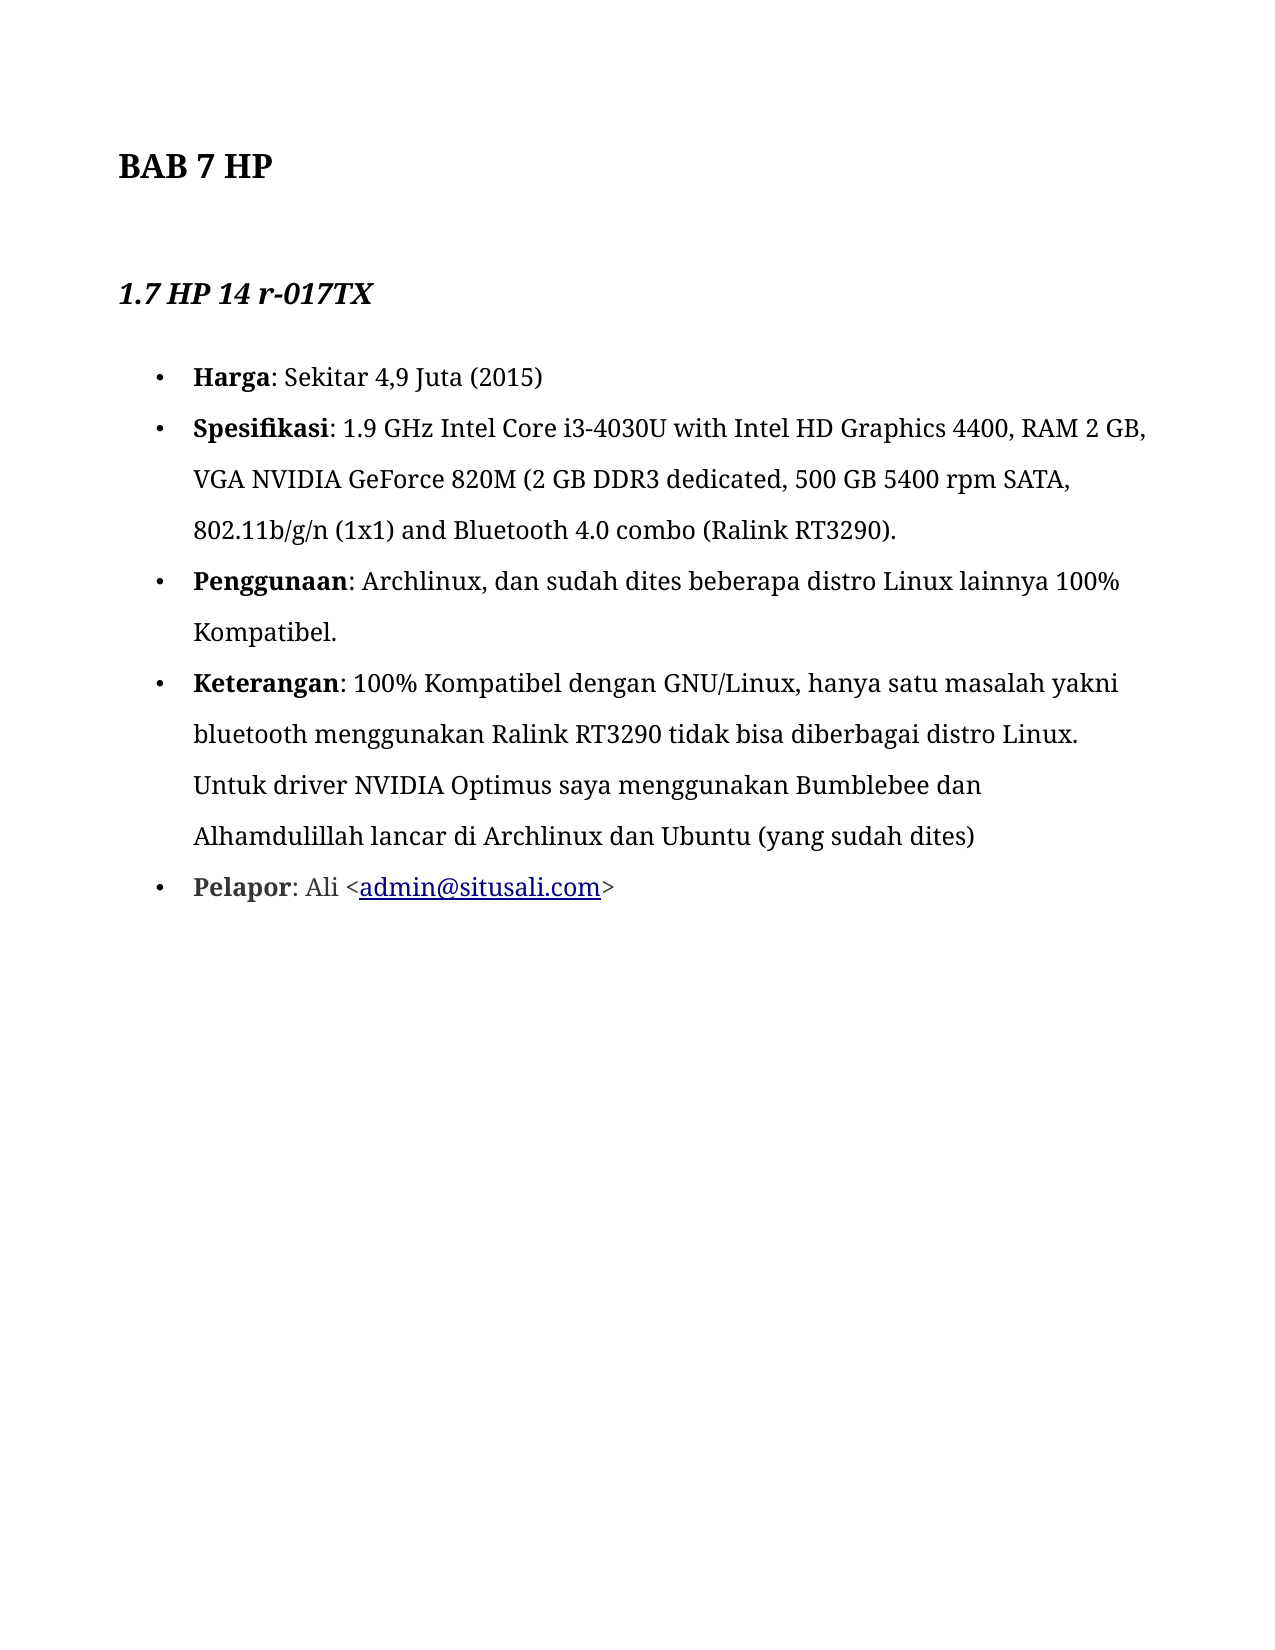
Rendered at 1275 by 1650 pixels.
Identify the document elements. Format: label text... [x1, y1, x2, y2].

subtitle BAB 7 HP [118, 143, 1157, 189]
list Spesifikasi: 1.9 GHz Intel Core i3-4030U with Intel HD Graphics 4400, RAM 2 GB, VGA NVIDIA GeForce 820M (2 GB DDR3 dedicated, 500 GB 5400 rpm SATA, 802.11b/g/n (1x1) and Bluetooth 4.0 combo (Ralink RT3290). [156, 410, 1157, 546]
list Penggunaan: Archlinux, dan sudah dites beberapa distro Linux lainnya 100% Kompatibel. [156, 563, 1157, 648]
list Keterangan: 100% Kompatibel dengan GNU/Linux, hanya satu masalah yakni bluetooth menggunakan Ralink RT3290 tidak bisa diberbagai distro Linux. Untuk driver NVIDIA Optimus saya menggunakan Bumblebee dan Alhamdulillah lancar di Archlinux dan Ubuntu (yang sudah dites) [156, 665, 1157, 853]
subtitle 1.7 HP 14 r-017TX [118, 273, 1157, 313]
list Harga: Sekitar 4,9 Juta (2015) [156, 359, 1157, 393]
list Pelapor: Ali <admin@situsali.com> [156, 869, 1157, 904]
